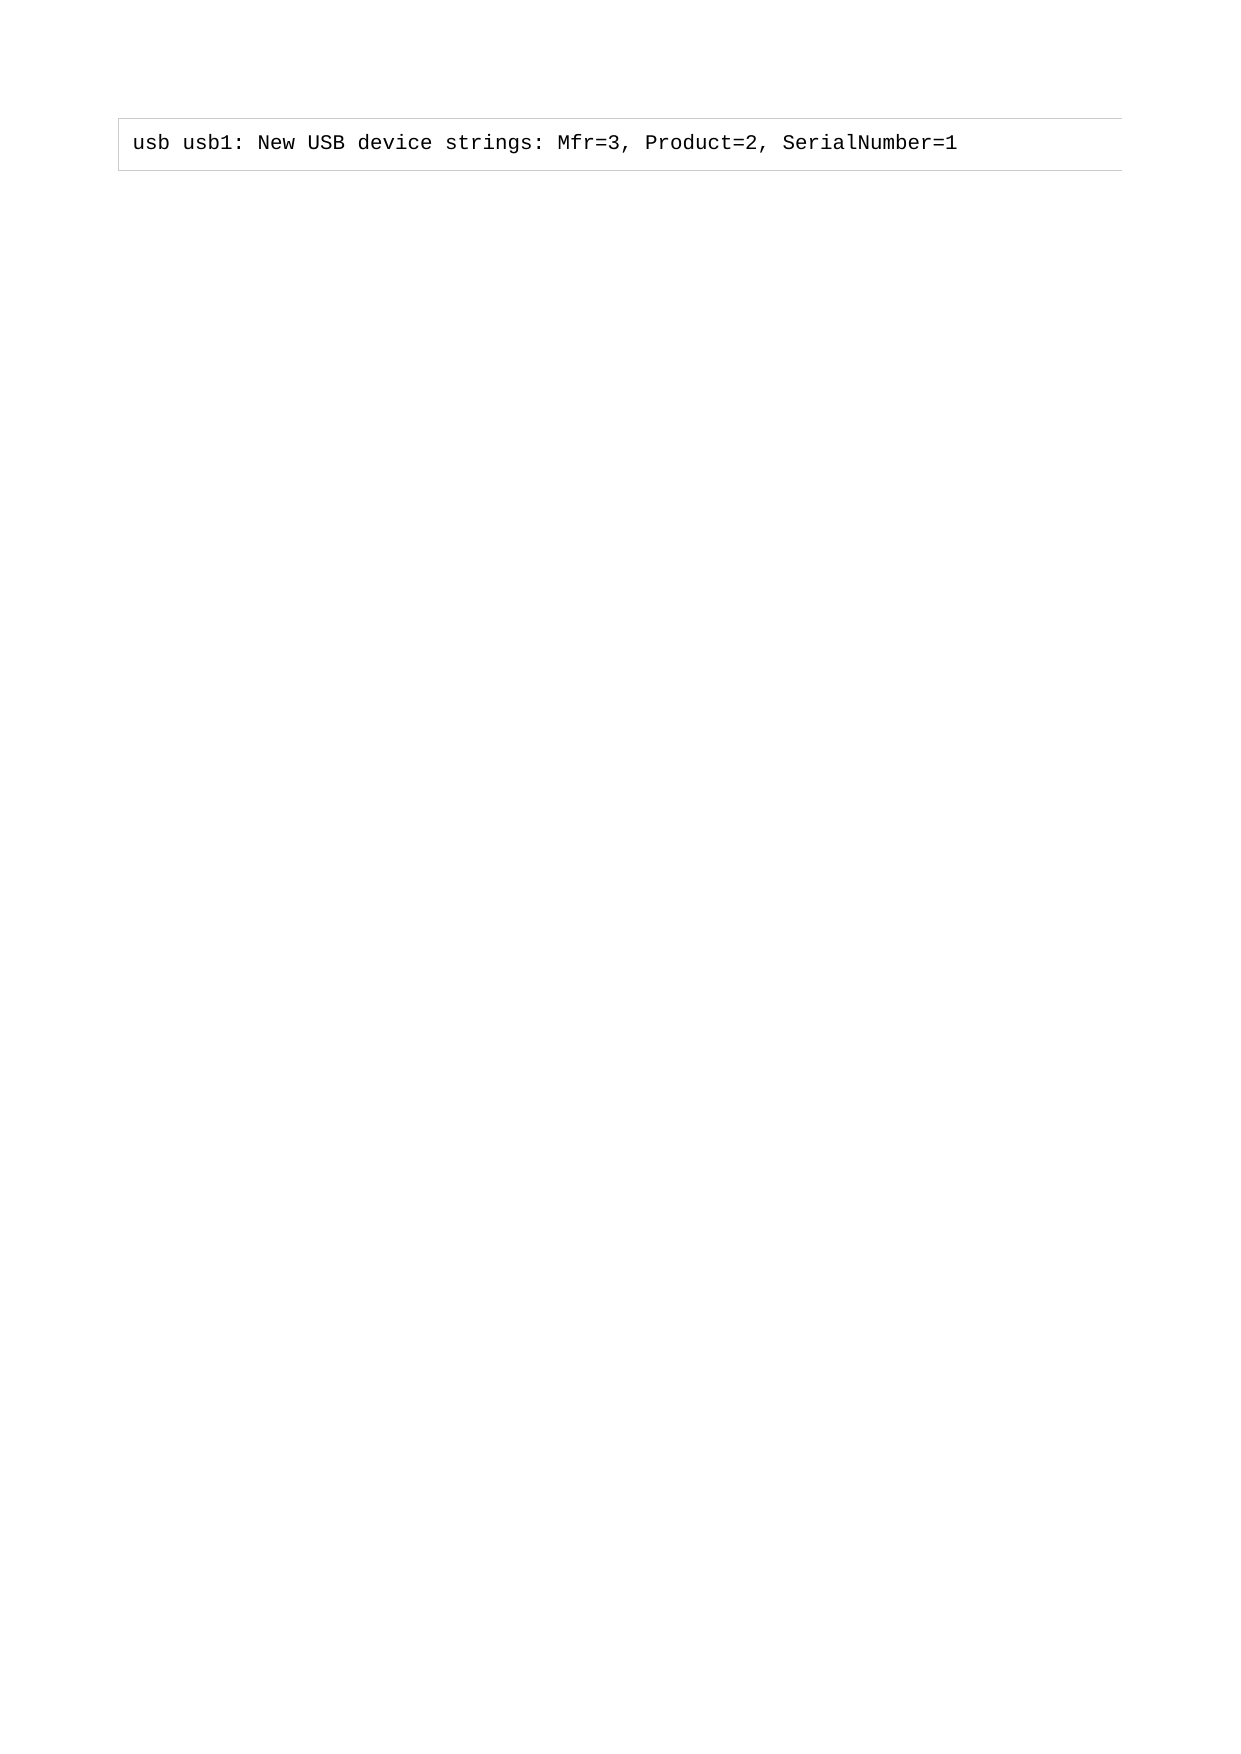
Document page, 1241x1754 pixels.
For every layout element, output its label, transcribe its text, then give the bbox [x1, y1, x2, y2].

text usb usb1: New USB device strings: Mfr=3, Product=2, SerialNumber=1 [119, 119, 1122, 170]
